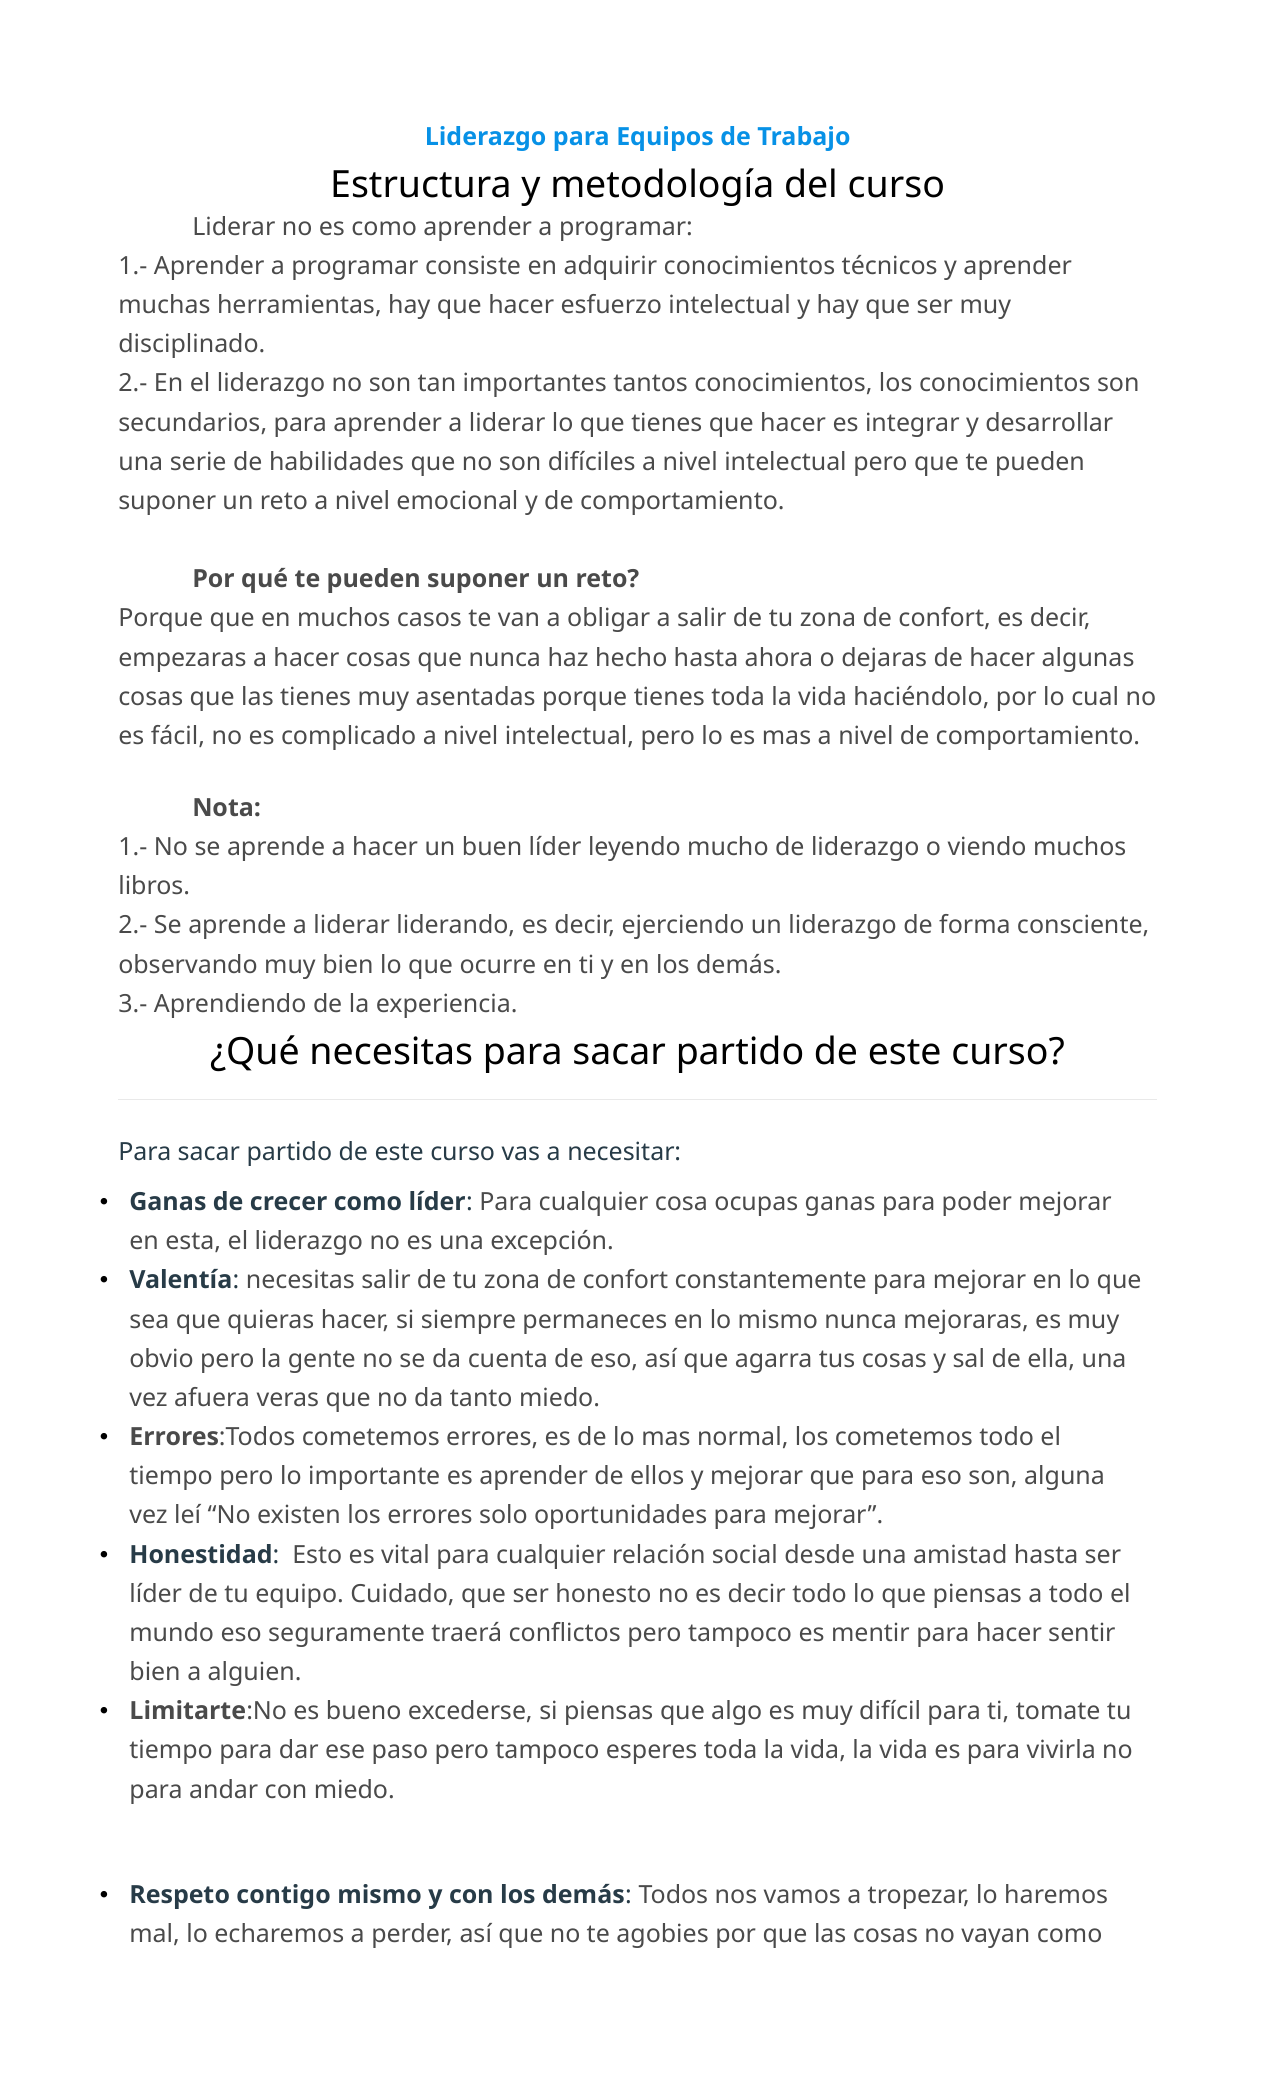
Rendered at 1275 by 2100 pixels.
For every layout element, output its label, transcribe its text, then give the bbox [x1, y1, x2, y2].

list Errores:Todos cometemos errores, es de lo mas normal, los cometemos todo el tiempo pero lo importante es aprender de ellos y mejorar que para eso son, alguna vez leí “No existen los errores solo oportunidades para mejorar”. [118, 1419, 1146, 1531]
list Limitarte:No es bueno excederse, si piensas que algo es muy difícil para ti, tomate tu tiempo para dar ese paso pero tampoco esperes toda la vida, la vida es para vivirla no para andar con miedo. [118, 1693, 1146, 1805]
list Honestidad: Esto es vital para cualquier relación social desde una amistad hasta ser líder de tu equipo. Cuidado, que ser honesto no es decir todo lo que piensas a todo el mundo eso seguramente traerá conflictos pero tampoco es mentir para hacer sentir bien a alguien. [118, 1536, 1146, 1688]
list Valentía: necesitas salir de tu zona de confort constantemente para mejorar en lo que sea que quieras hacer, si siempre permaneces en lo mismo nunca mejoraras, es muy obvio pero la gente no se da cuenta de eso, así que agarra tus cosas y sal de ella, una vez afuera veras que no da tanto miedo. [118, 1262, 1146, 1414]
text 1.- No se aprende a hacer un buen líder leyendo mucho de liderazgo o viendo muchos libros. 2.- Se aprende a liderar liderando, es decir, ejerciendo un liderazgo de forma consciente, observando muy bien lo que ocurre en ti y en los demás. 3.- Aprendiendo de la experiencia. [118, 829, 1157, 1019]
text Liderazgo para Equipos de Trabajo [118, 118, 1157, 152]
subtitle ¿Qué necesitas para sacar partido de este curso? [118, 1025, 1157, 1099]
text 1.- Aprender a programar consiste en adquirir conocimientos técnicos y aprender muchas herramientas, hay que hacer esfuerzo intelectual y hay que ser muy disciplinado. 2.- En el liderazgo no son tan importantes tantos conocimientos, los conocimientos son secundarios, para aprender a liderar lo que tienes que hacer es integrar y desarrollar una serie de habilidades que no son difíciles a nivel intelectual pero que te pueden suponer un reto a nivel emocional y de comportamiento. [118, 247, 1157, 517]
text Liderar no es como aprender a programar: [118, 208, 1157, 242]
text Nota: [118, 790, 1157, 824]
list Ganas de crecer como líder: Para cualquier cosa ocupas ganas para poder mejorar en esta, el liderazgo no es una excepción. [118, 1184, 1146, 1257]
text Porque que en muchos casos te van a obligar a salir de tu zona de confort, es decir, empezaras a hacer cosas que nunca haz hecho hasta ahora o dejaras de hacer algunas cosas que las tienes muy asentadas porque tienes toda la vida haciéndolo, por lo cual no es fácil, no es complicado a nivel intelectual, pero lo es mas a nivel de comportamiento. [118, 600, 1157, 752]
subtitle Estructura y metodología del curso [118, 157, 1157, 208]
list Respeto contigo mismo y con los demás: Todos nos vamos a tropezar, lo haremos mal, lo echaremos a perder, así que no te agobies por que las cosas no vayan como [118, 1876, 1146, 1950]
text Para sacar partido de este curso vas a necesitar: [118, 1134, 1157, 1168]
text Por qué te pueden suponer un reto? [118, 561, 1157, 595]
